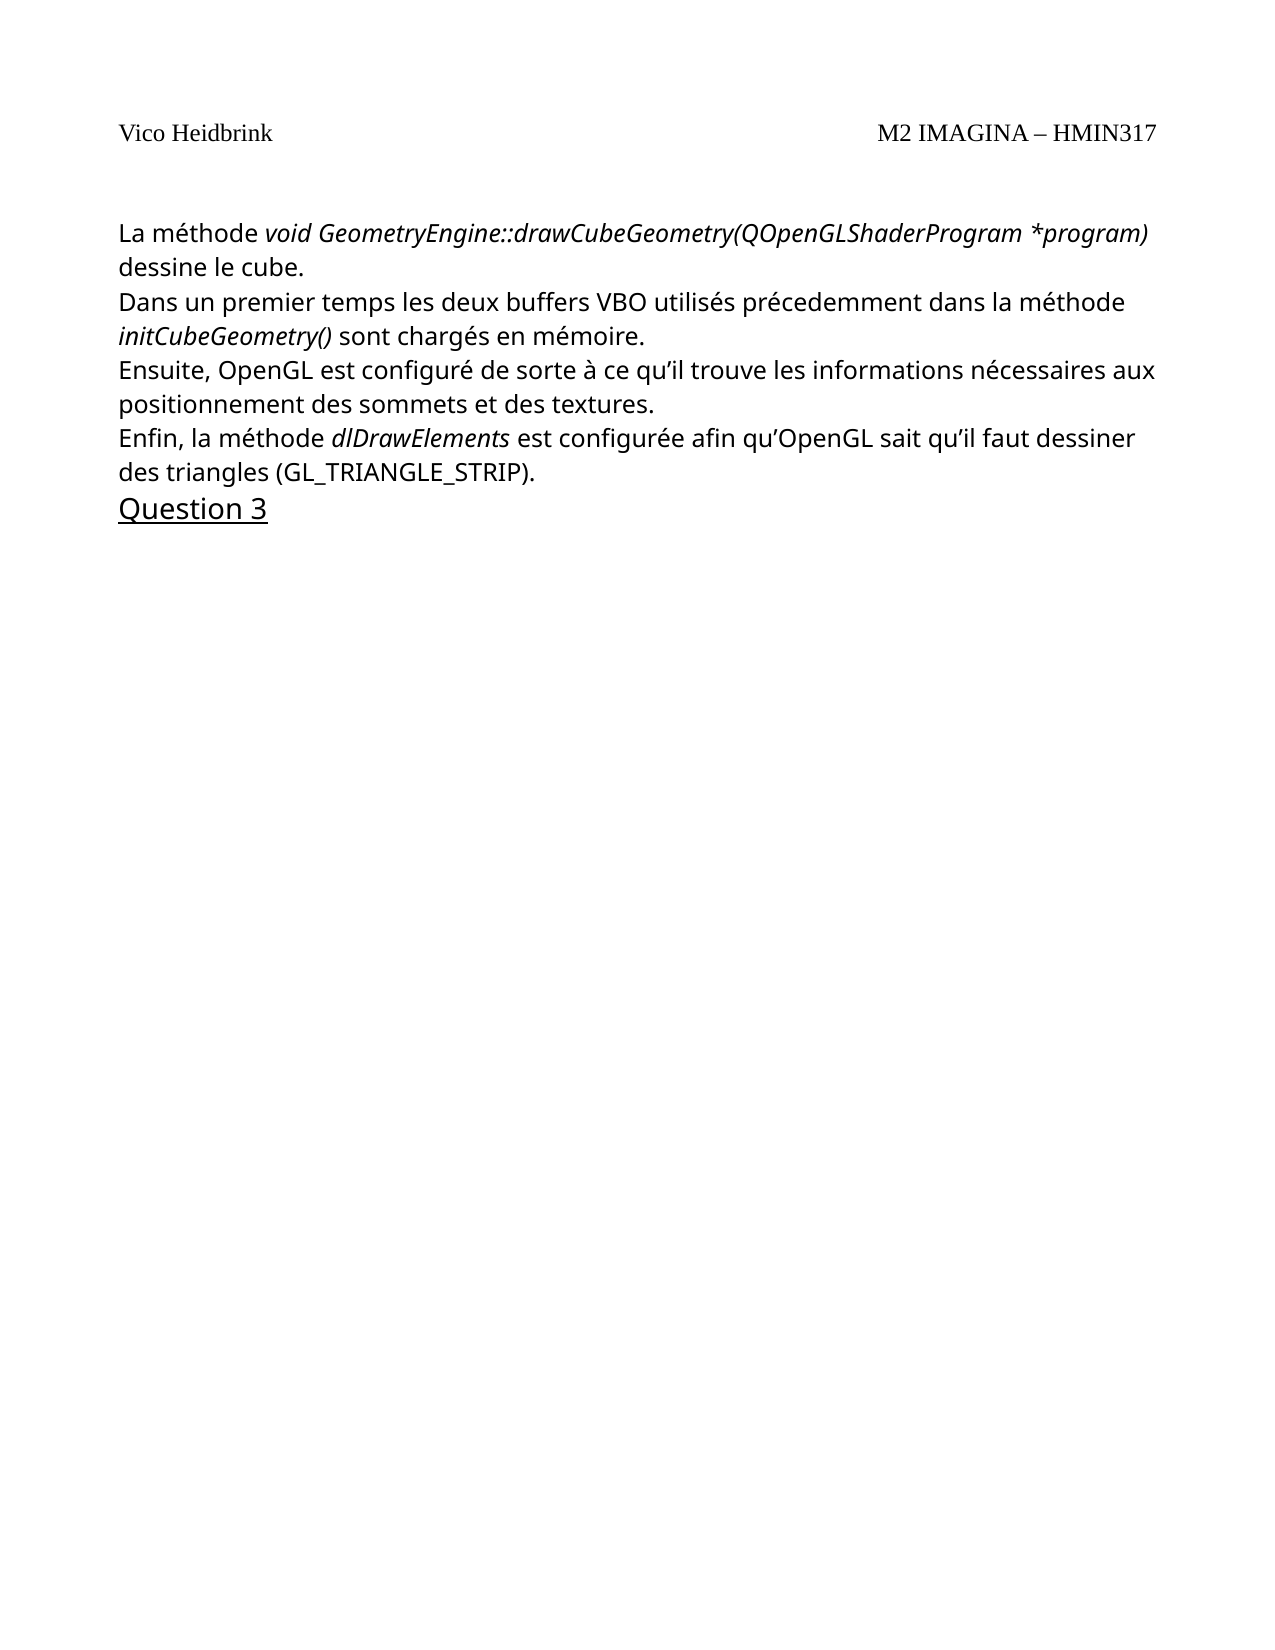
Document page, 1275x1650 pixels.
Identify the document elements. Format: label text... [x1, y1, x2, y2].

text Dans un premier temps les deux buffers VBO utilisés précedemment dans la méthode initCubeGeometry() sont chargés en mémoire. [118, 284, 1157, 352]
text Question 3 [118, 488, 1157, 528]
text Ensuite, OpenGL est configuré de sorte à ce qu’il trouve les informations nécessaires aux positionnement des sommets et des textures. [118, 352, 1157, 420]
text Enfin, la méthode dlDrawElements est configurée afin qu’OpenGL sait qu’il faut dessiner des triangles (GL_TRIANGLE_STRIP). [118, 420, 1157, 488]
text La méthode void GeometryEngine::drawCubeGeometry(QOpenGLShaderProgram *program) dessine le cube. [118, 216, 1157, 284]
